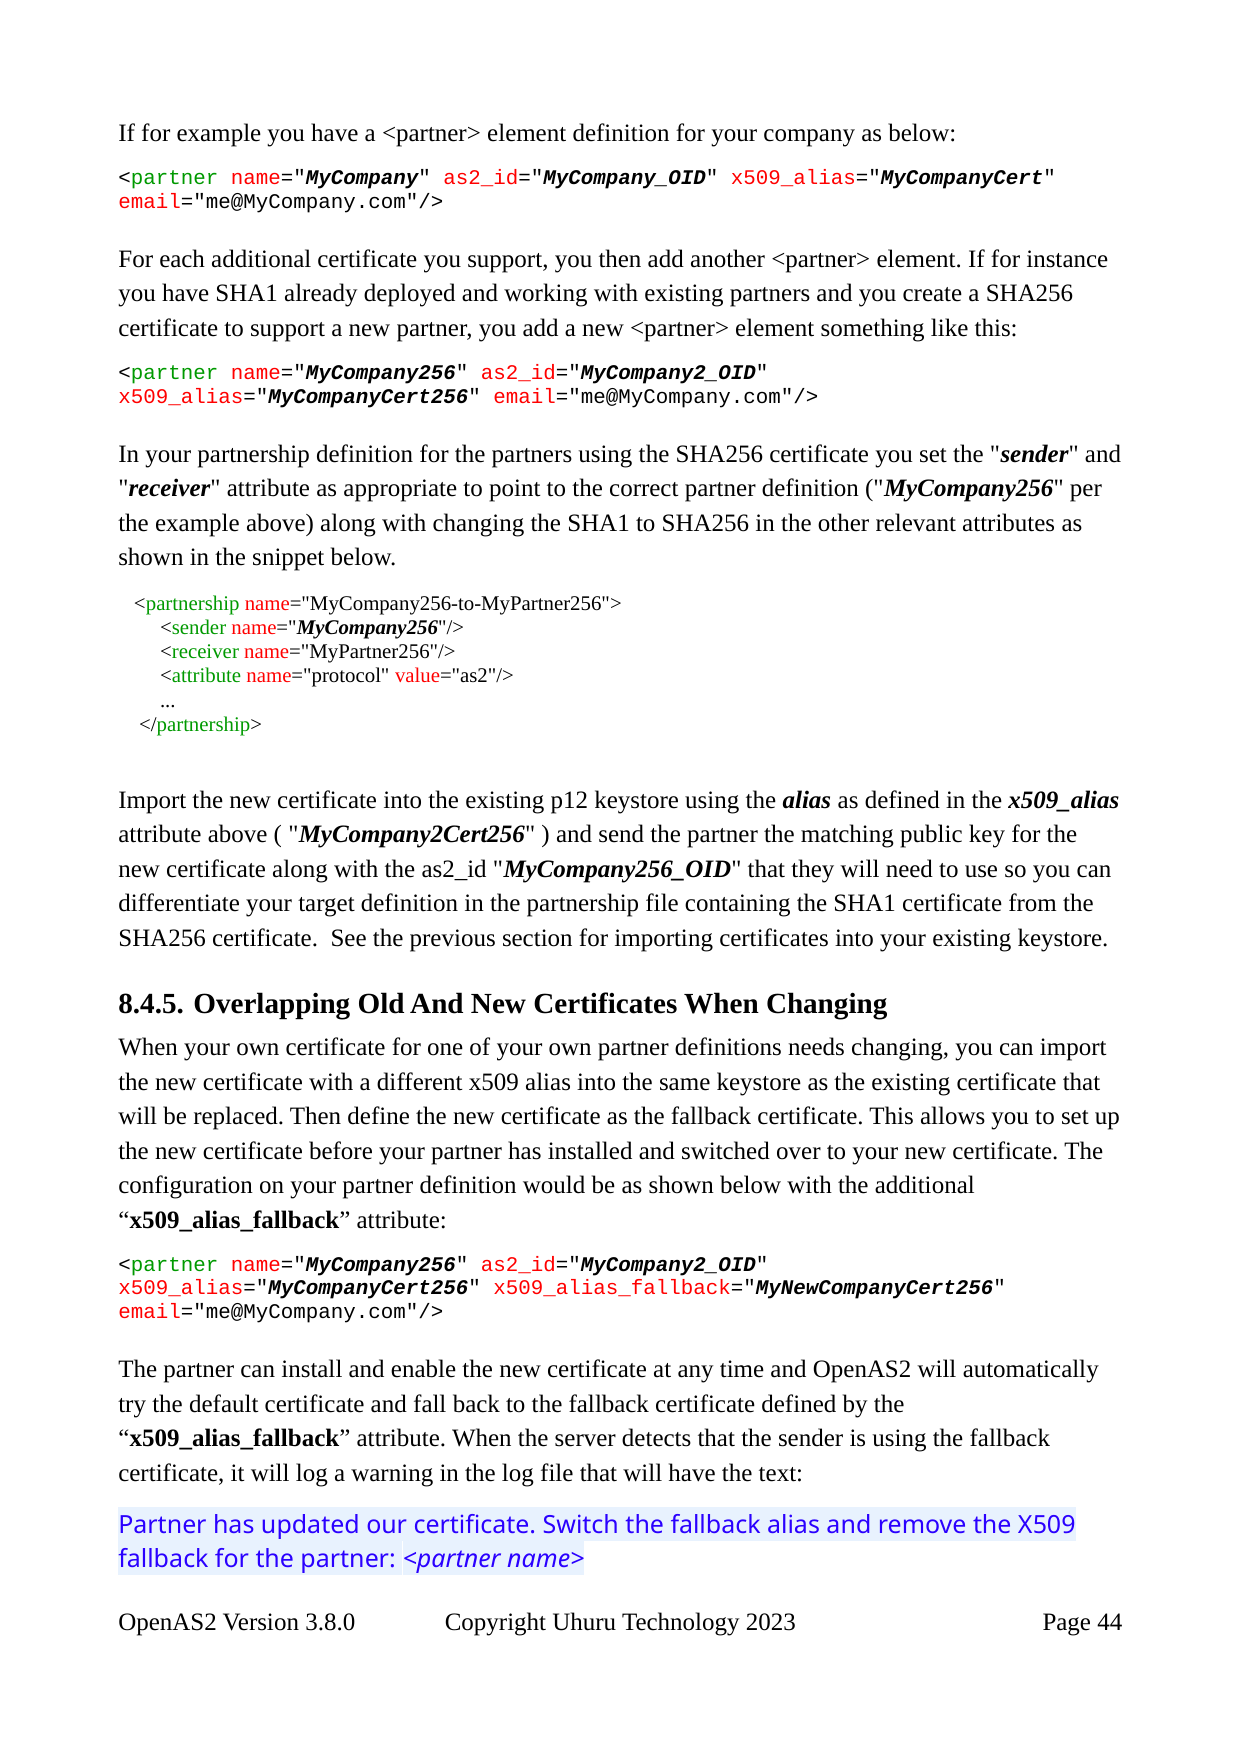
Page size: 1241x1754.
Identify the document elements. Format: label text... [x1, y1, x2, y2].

text <sender name="MyCompany256"/> [118, 615, 1122, 639]
text <partner name="MyCompany256" as2_id="MyCompany2_OID" x509_alias="MyCompanyCert256" email="me@MyCompany.com"/> [118, 362, 1122, 409]
subtitle Overlapping Old And New Certificates When Changing [118, 986, 1122, 1020]
text If for example you have a <partner> element definition for your company as below: [118, 118, 1122, 147]
text In your partnership definition for the partners using the SHA256 certificate you set the "sender" and "receiver" attribute as appropriate to point to the correct partner definition ("MyCompany256" per the example above) along with changing the SHA1 to SHA256 in the other relevant attributes as shown in the snippet below. [118, 439, 1122, 571]
text <receiver name="MyPartner256"/> [118, 639, 1122, 663]
text When your own certificate for one of your own partner definitions needs changing, you can import the new certificate with a different x509 alias into the same keystore as the existing certificate that will be replaced. Then define the new certificate as the fallback certificate. This allows you to set up the new certificate before your partner has installed and switched over to your new certificate. The configuration on your partner definition would be as shown below with the additional “x509_alias_fallback” attribute: [118, 1032, 1122, 1233]
text <attribute name="protocol" value="as2"/> [118, 663, 1122, 687]
text For each additional certificate you support, you then add another <partner> element. If for instance you have SHA1 already deployed and working with existing partners and you create a SHA256 certificate to support a new partner, you add a new <partner> element something like this: [118, 244, 1122, 342]
text ... [118, 687, 1122, 712]
text <partner name="MyCompany256" as2_id="MyCompany2_OID" x509_alias="MyCompanyCert256" x509_alias_fallback="MyNewCompanyCert256" email="me@MyCompany.com"/> [118, 1254, 1122, 1325]
text Import the new certificate into the existing p12 keystore using the alias as defined in the x509_alias attribute above ( "MyCompany2Cert256" ) and send the partner the matching public key for the new certificate along with the as2_id "MyCompany256_OID" that they will need to use so you can differentiate your target definition in the partnership file containing the SHA1 certificate from the SHA256 certificate. See the previous section for importing certificates into your existing keystore. [118, 785, 1122, 951]
text The partner can install and enable the new certificate at any time and OpenAS2 will automatically try the default certificate and fall back to the fallback certificate defined by the “x509_alias_fallback” attribute. When the server detects that the sender is using the fallback certificate, it will log a warning in the log file that will have the text: [118, 1354, 1122, 1486]
text </partnership> [118, 712, 1122, 736]
text <partner name="MyCompany" as2_id="MyCompany_OID" x509_alias="MyCompanyCert" email="me@MyCompany.com"/> [118, 167, 1122, 214]
text <partnership name="MyCompany256-to-MyPartner256"> [118, 591, 1122, 615]
text Partner has updated our certificate. Switch the fallback alias and remove the X509 fallback for the partner: <partner name> [118, 1507, 1122, 1575]
